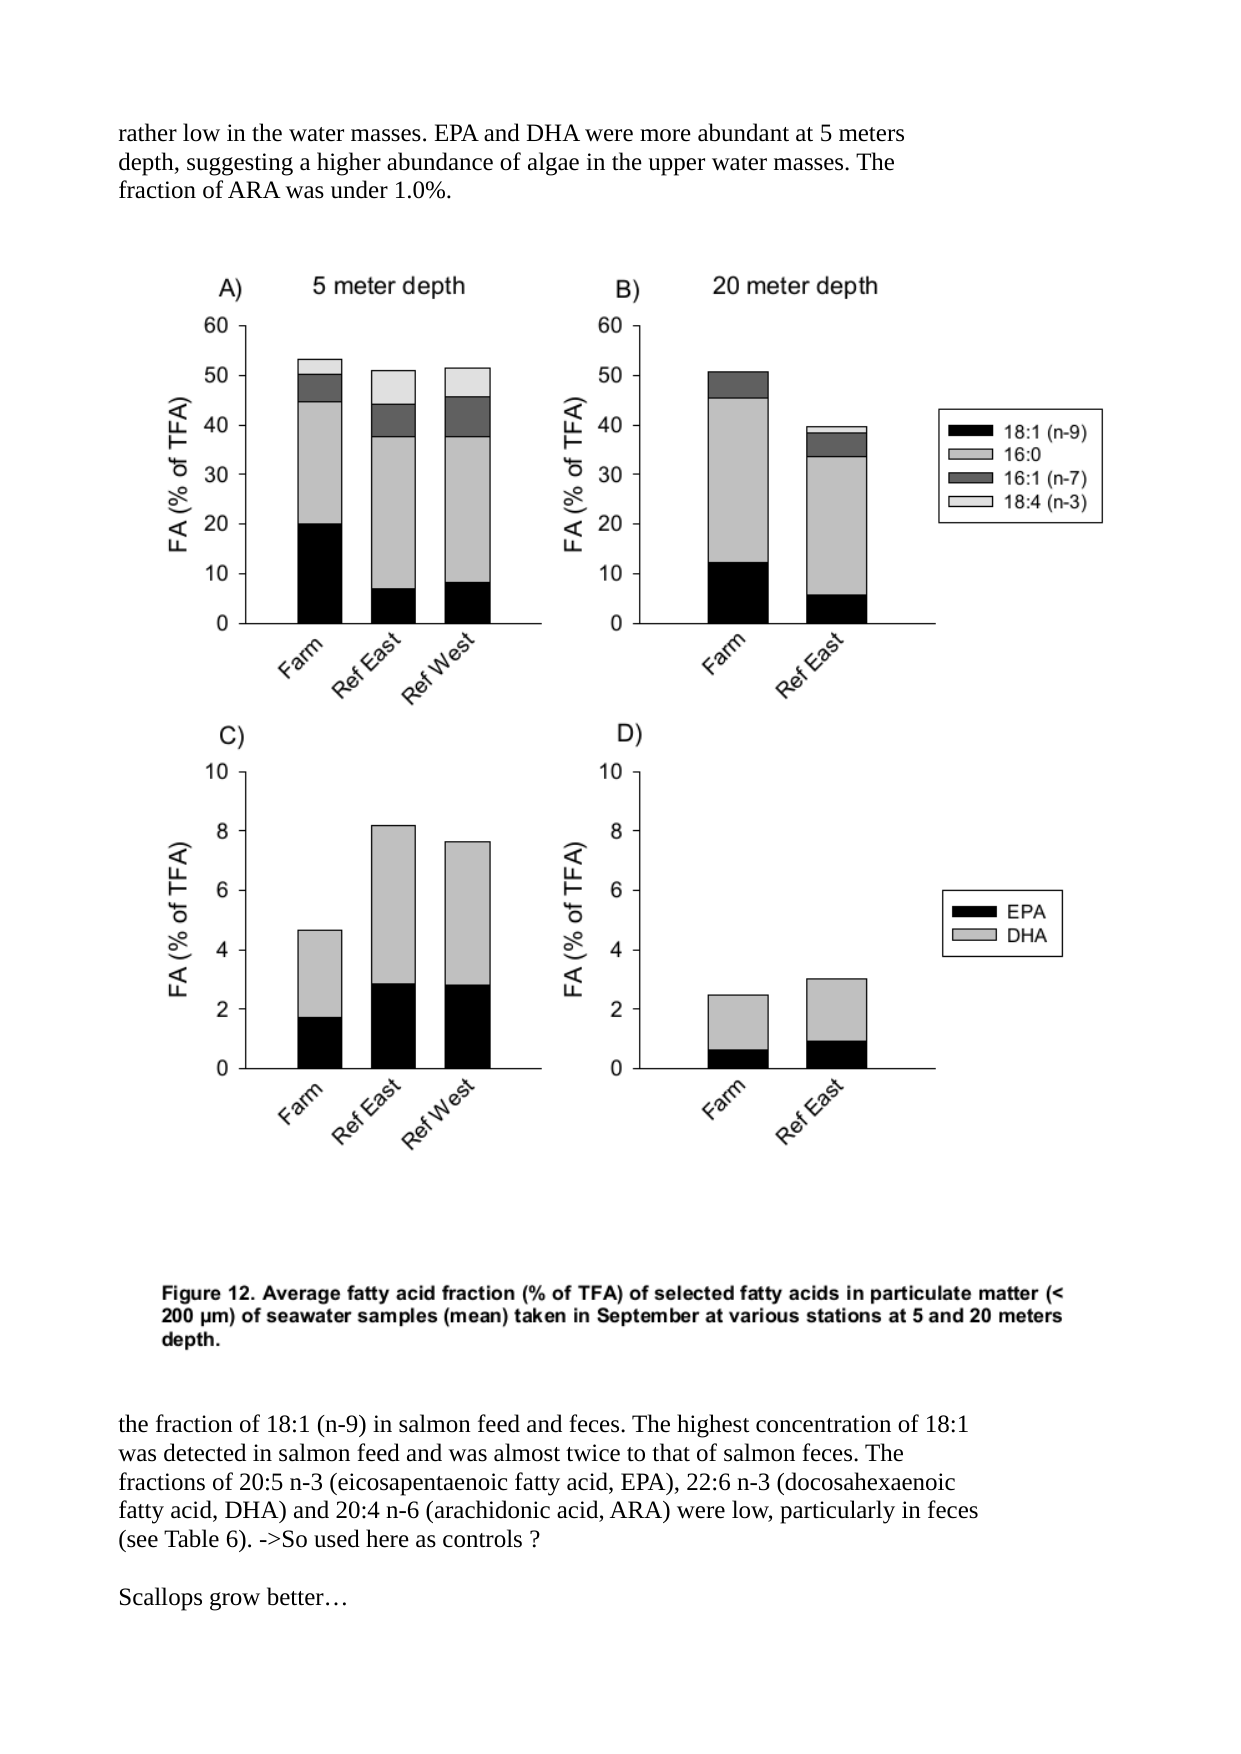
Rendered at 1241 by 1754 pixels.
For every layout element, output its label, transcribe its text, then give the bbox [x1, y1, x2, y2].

text depth, suggesting a higher abundance of algae in the upper water masses. The [118, 147, 1122, 176]
text was detected in salmon feed and was almost twice to that of salmon feces. The [118, 1438, 1122, 1467]
text Scallops grow better… [118, 1582, 1122, 1610]
picture [118, 233, 1123, 1381]
text (see Table 6). ->So used here as controls ? [118, 1524, 1122, 1553]
text rather low in the water masses. EPA and DHA were more abundant at 5 meters [118, 118, 1122, 147]
text fractions of 20:5 n-3 (eicosapentaenoic fatty acid, EPA), 22:6 n-3 (docosahexaenoic [118, 1467, 1122, 1495]
text fatty acid, DHA) and 20:4 n-6 (arachidonic acid, ARA) were low, particularly in feces [118, 1495, 1122, 1524]
text fraction of ARA was under 1.0%. [118, 176, 1122, 204]
text the fraction of 18:1 (n-9) in salmon feed and feces. The highest concentration of 18:1 [118, 1409, 1122, 1438]
